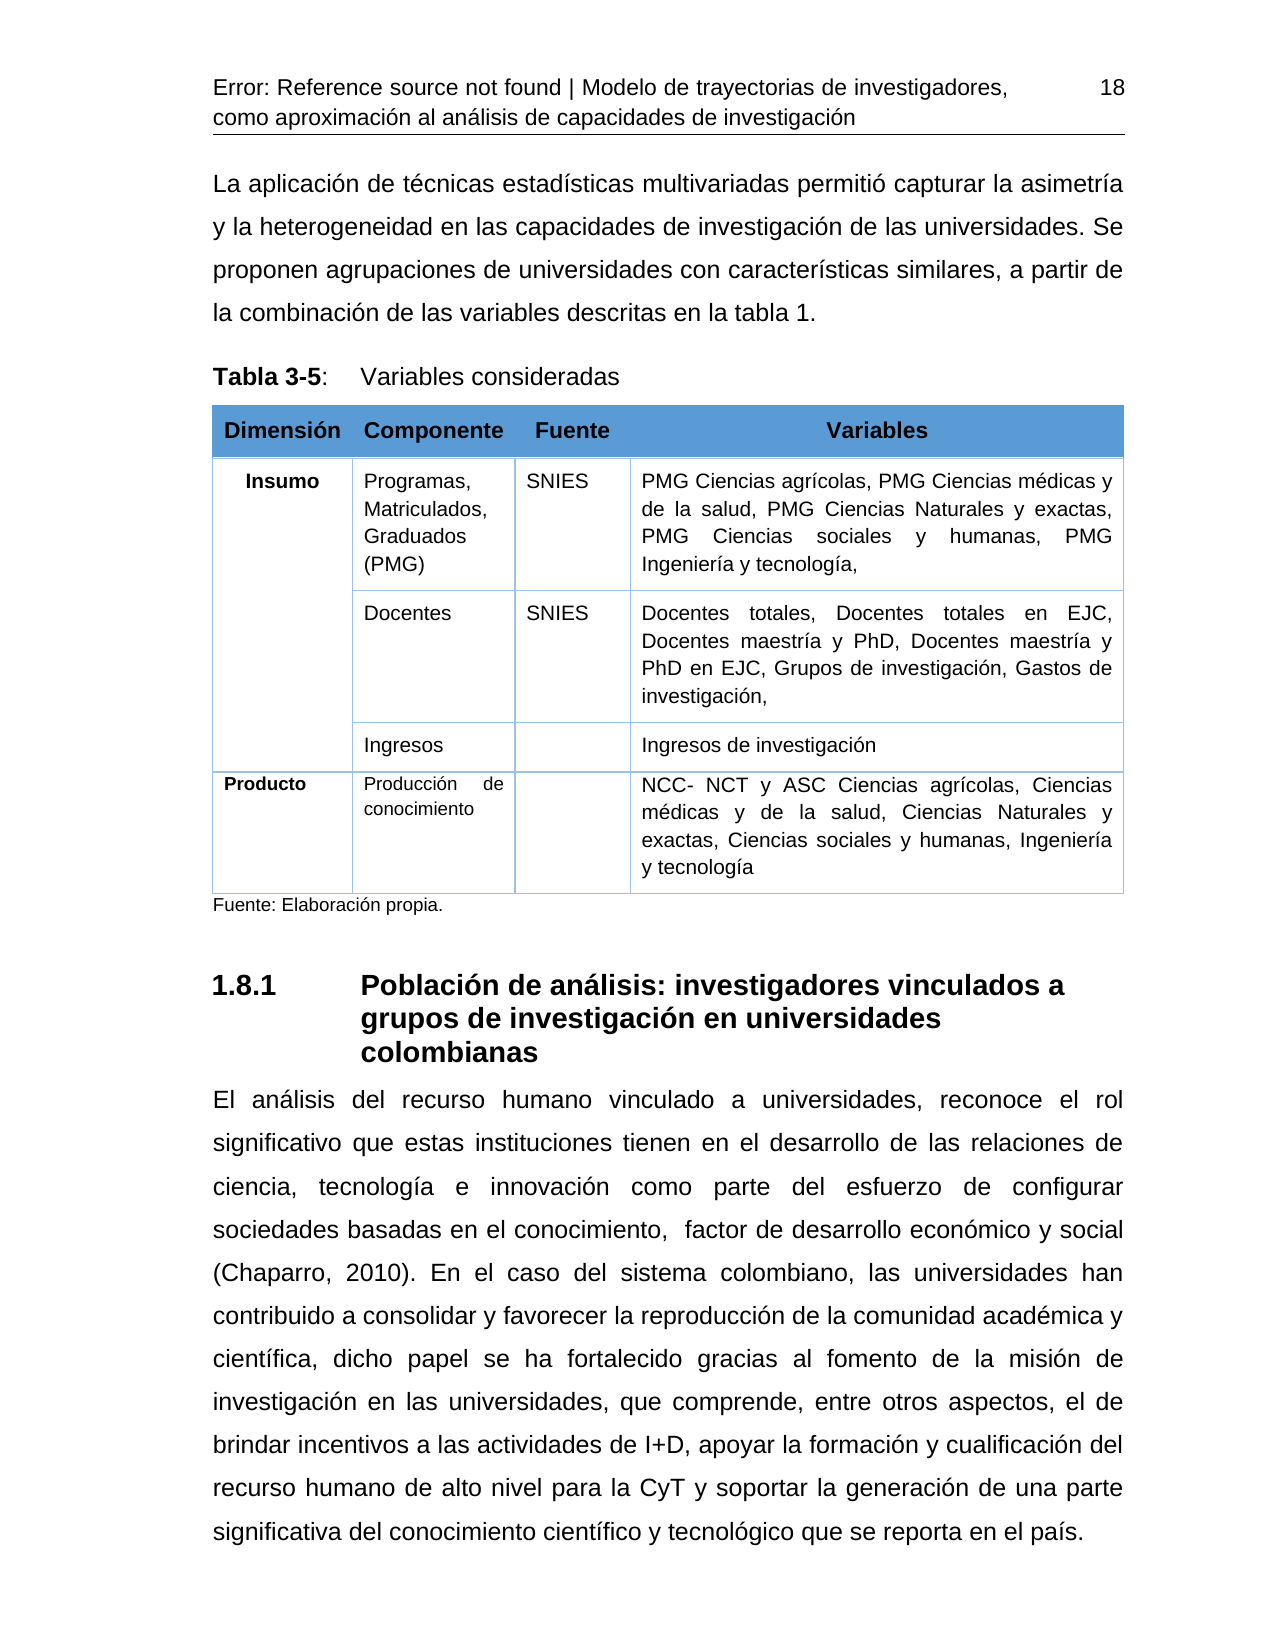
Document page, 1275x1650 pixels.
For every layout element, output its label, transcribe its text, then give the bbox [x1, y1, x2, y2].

text El análisis del recurso humano vinculado a universidades, reconoce el rol significativo que estas instituciones tienen en el desarrollo de las relaciones de ciencia, tecnología e innovación como parte del esfuerzo de configurar sociedades basadas en el conocimiento, factor de desarrollo económico y social (Chaparro, 2010). En el caso del sistema colombiano, las universidades han contribuido a consolidar y favorecer la reproducción de la comunidad académica y científica, dicho papel se ha fortalecido gracias al fomento de la misión de investigación en las universidades, que comprende, entre otros aspectos, el de brindar incentivos a las actividades de I+D, apoyar la formación y cualificación del recurso humano de alto nivel para la CyT y soportar la generación de una parte significativa del conocimiento científico y tecnológico que se reporta en el país. [213, 1085, 1125, 1545]
table_cell [516, 773, 630, 893]
table_cell [516, 723, 630, 771]
table_header Dimensión [213, 406, 352, 457]
text La aplicación de técnicas estadísticas multivariadas permitió capturar la asimetría y la heterogeneidad en las capacidades de investigación de las universidades. Se proponen agrupaciones de universidades con características similares, a partir de la combinación de las variables descritas en la tabla 1. [213, 169, 1125, 327]
table_cell SNIES [516, 591, 630, 722]
table_cell Insumo [213, 459, 352, 771]
table_cell Docentes totales, Docentes totales en EJC, Docentes maestría y PhD, Docentes maestría y PhD en EJC, Grupos de investigación, Gastos de investigación, [631, 591, 1123, 722]
table_cell Docentes [353, 591, 514, 722]
table_header Fuente [515, 406, 630, 457]
text Fuente: Elaboración propia. [213, 894, 1125, 916]
table_cell Producto [213, 773, 352, 893]
table_cell Ingresos [353, 723, 514, 771]
table_cell Producción de conocimiento [353, 773, 514, 893]
table_cell NCC- NCT y ASC Ciencias agrícolas, Ciencias médicas y de la salud, Ciencias Naturales y exactas, Ciencias sociales y humanas, Ingeniería y tecnología [631, 773, 1123, 893]
list Tabla 3‑5: Variables consideradas [213, 362, 1125, 391]
table_cell PMG Ciencias agrícolas, PMG Ciencias médicas y de la salud, PMG Ciencias Naturales y exactas, PMG Ciencias sociales y humanas, PMG Ingeniería y tecnología, [631, 459, 1123, 589]
table_cell SNIES [516, 459, 630, 589]
subtitle Población de análisis: investigadores vinculados a grupos de investigación en universidades colombianas [211, 968, 1125, 1068]
table_header Variables [630, 406, 1123, 457]
table_cell Programas, Matriculados, Graduados (PMG) [353, 459, 514, 589]
table_cell Ingresos de investigación [631, 723, 1123, 771]
table_header Componente [352, 406, 515, 457]
